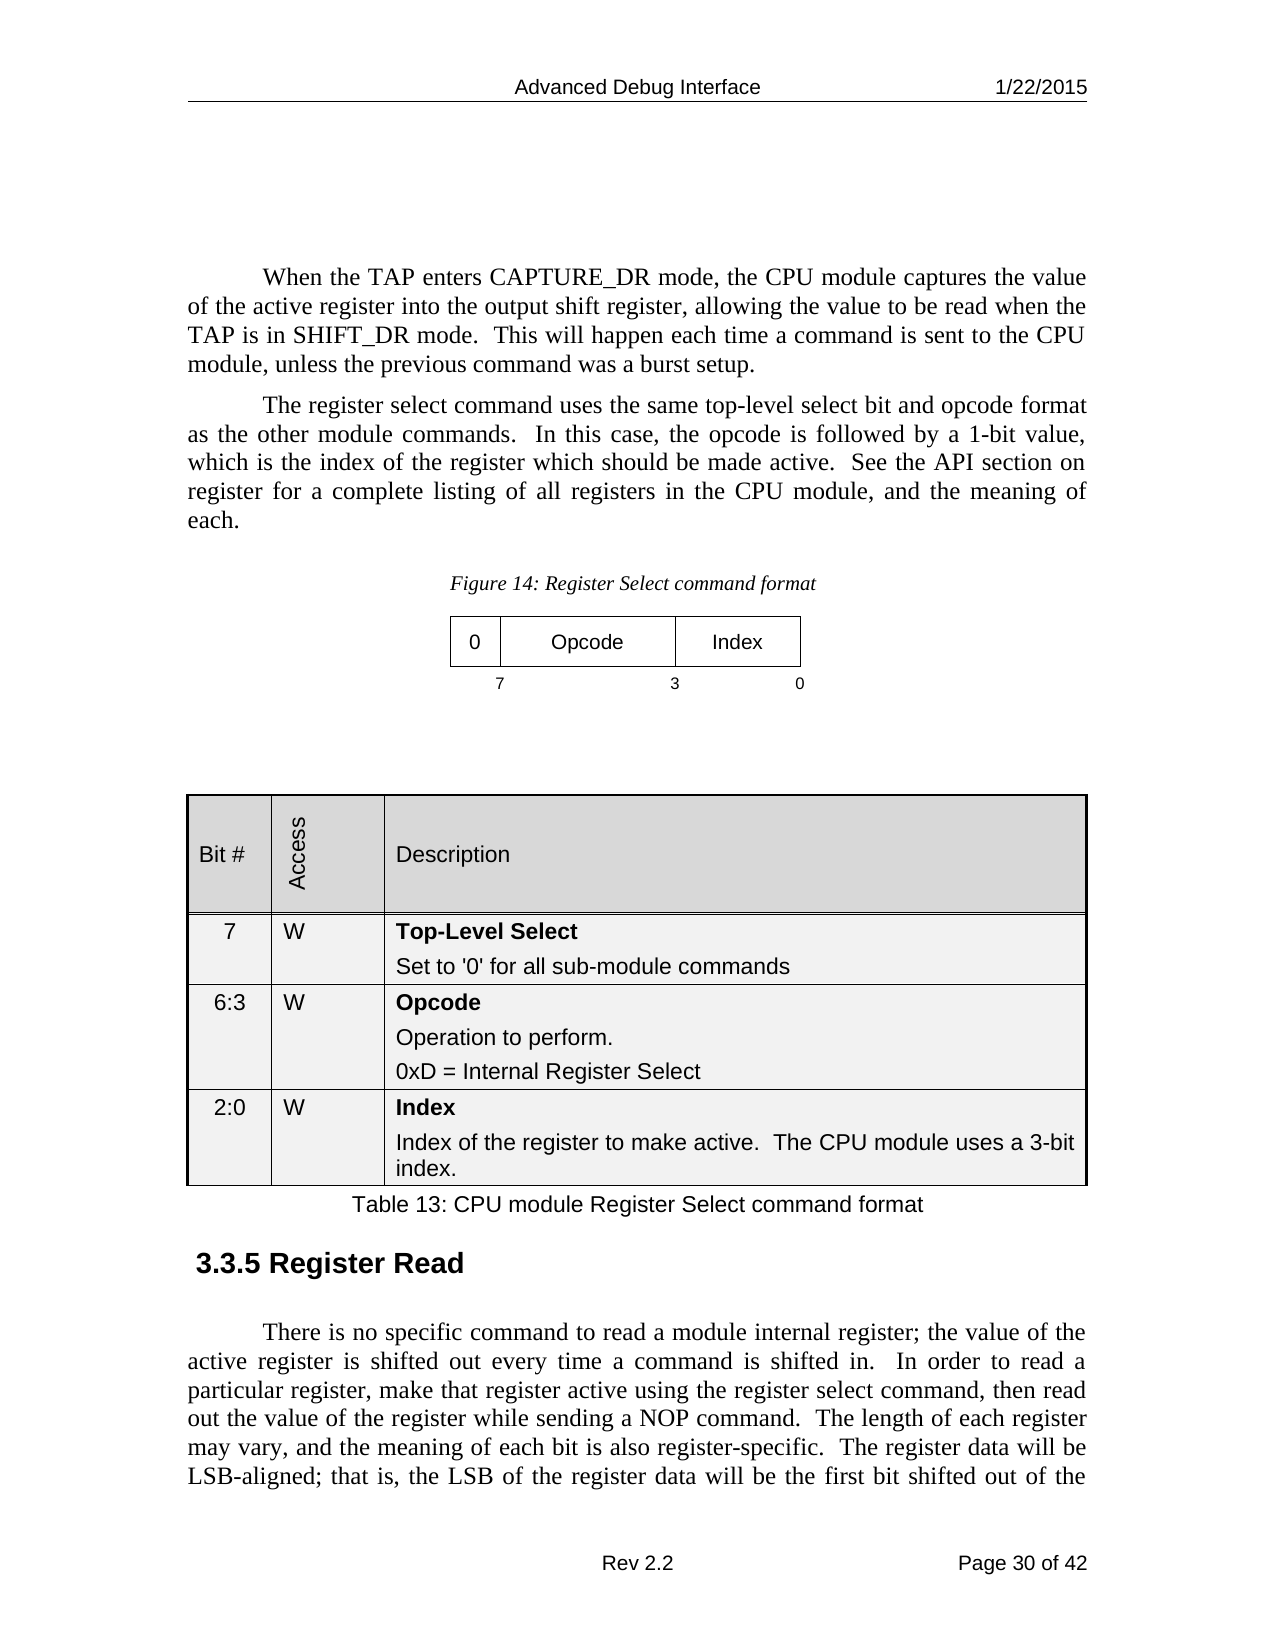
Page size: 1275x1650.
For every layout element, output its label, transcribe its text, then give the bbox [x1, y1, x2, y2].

table_cell 2:0 [189, 1090, 271, 1185]
table_header Bit # [189, 796, 271, 912]
table_cell 6:3 [189, 985, 271, 1089]
text When the TAP enters CAPTURE_DR mode, the CPU module captures the value of the active register into the output shift register, allowing the value to be read when the TAP is in SHIFT_DR mode. This will happen each time a command is sent to the CPU module, unless the previous command was a burst setup. [187, 262, 1087, 377]
table_cell 7 [189, 915, 271, 983]
table_cell Top-Level Select Set to '0' for all sub-module commands [385, 915, 1085, 983]
text Table 13: CPU module Register Select command format [187, 1191, 1087, 1217]
subtitle Register Read [187, 1246, 1087, 1280]
table_cell W [272, 1090, 384, 1185]
table_cell W [272, 985, 384, 1089]
table_cell Opcode Operation to perform. 0xD = Internal Register Select [385, 985, 1085, 1089]
text The register select command uses the same top-level select bit and opcode format as the other module commands. In this case, the opcode is followed by a 1-bit value, which is the index of the register which should be made active. See the API section on register for a complete listing of all registers in the CPU module, and the meaning of each. [187, 390, 1087, 534]
text There is no specific command to read a module internal register; the value of the active register is shifted out every time a command is shifted in. In order to read a particular register, make that register active using the register select command, then read out the value of the register while sending a NOP command. The length of each register may vary, and the meaning of each bit is also register-specific. The register data will be LSB-aligned; that is, the LSB of the register data will be the first bit shifted out of the [187, 1317, 1087, 1490]
table_cell Index Index of the register to make active. The CPU module uses a 3-bit index. [385, 1090, 1085, 1185]
text Figure 14: Register Select command format [450, 571, 825, 595]
table_header Description [385, 796, 1085, 912]
table_cell W [272, 915, 384, 983]
table_header Access [272, 796, 384, 912]
